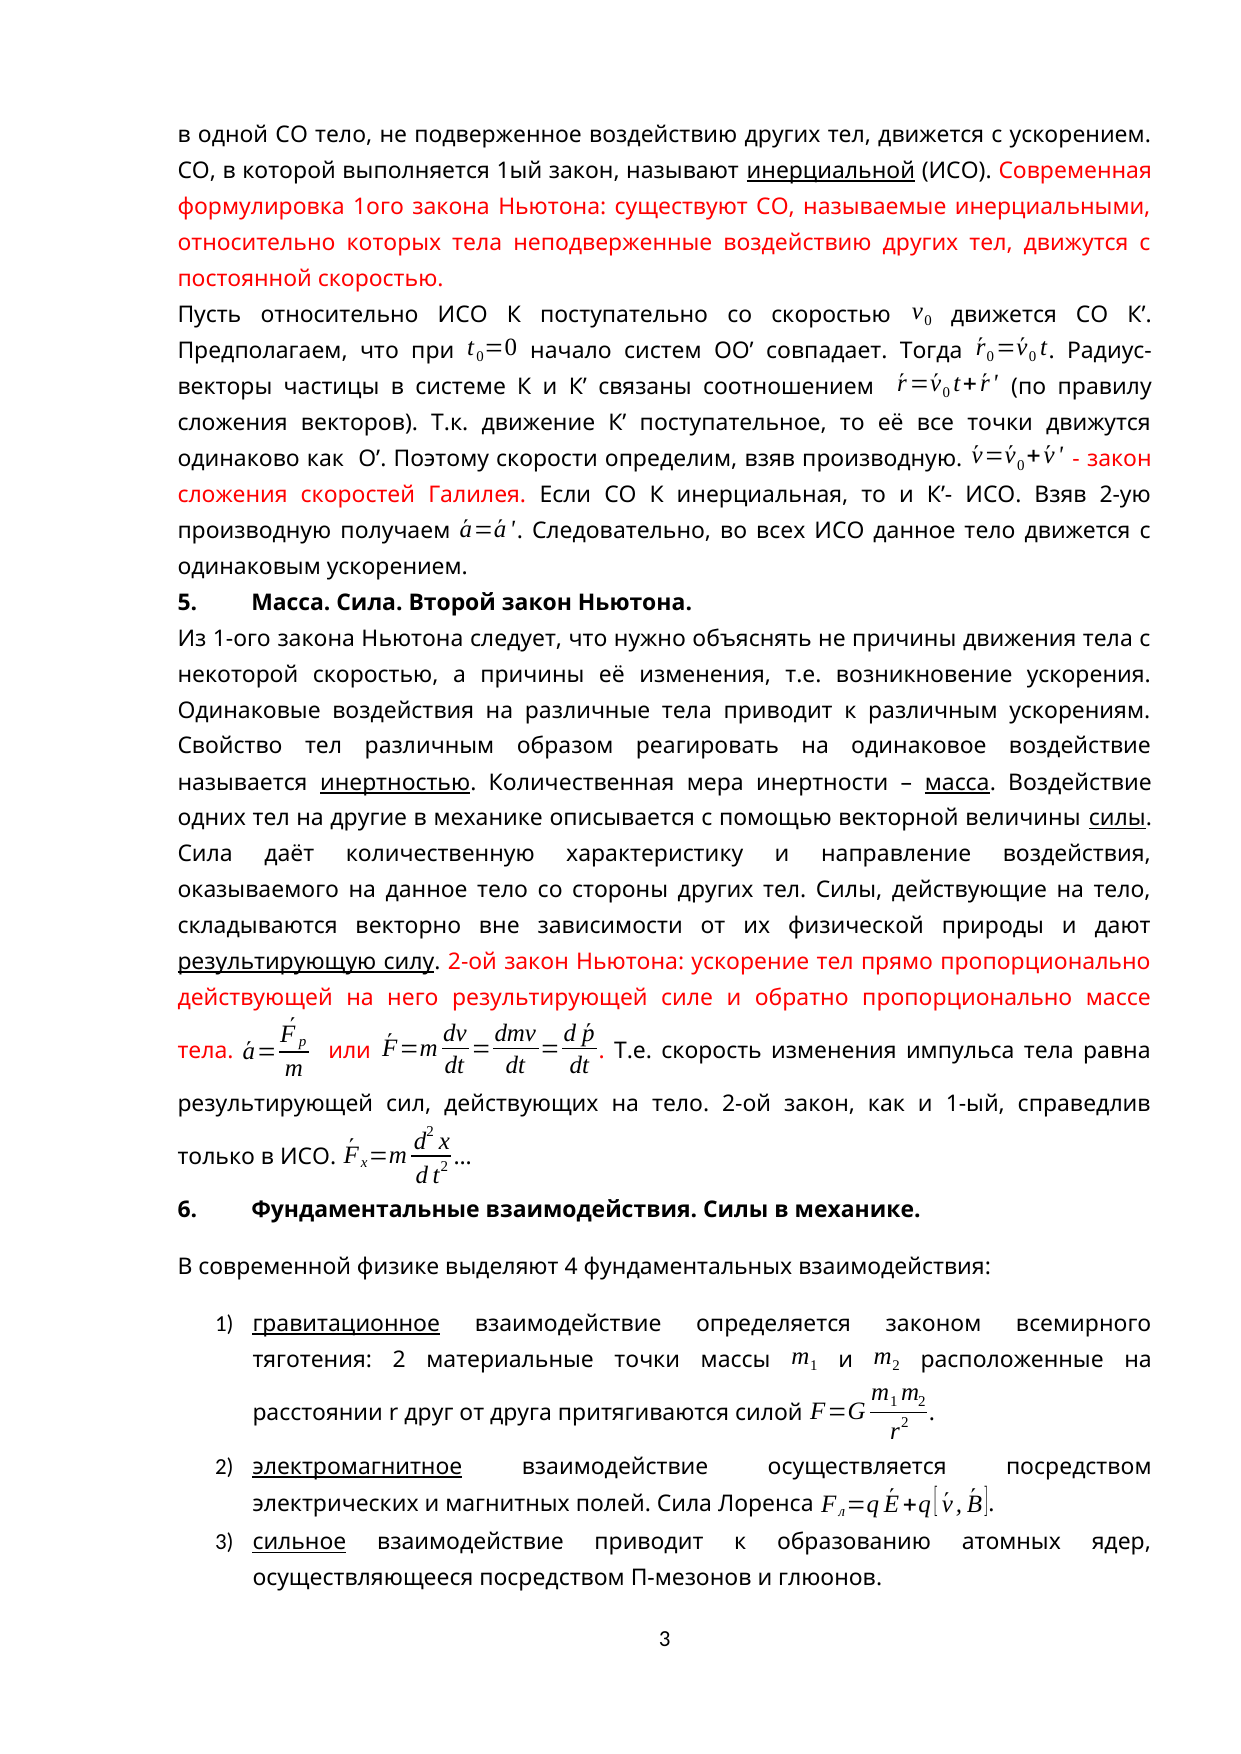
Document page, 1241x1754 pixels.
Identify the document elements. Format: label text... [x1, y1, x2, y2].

list Фундаментальные взаимодействия. Силы в механике. [177, 1193, 1152, 1224]
list сильное взаимодействие приводит к образованию атомных ядер, осуществляющееся посредством П-мезонов и глюонов. [215, 1525, 1152, 1592]
list в одной СО тело, не подверженное воздействию других тел, движется с ускорением. СО, в которой выполняется 1ый закон, называют инерциальной (ИСО). Современная формулировка 1ого закона Ньютона: существуют СО, называемые инерциальными, относительно которых тела неподверженные воздействию других тел, движутся с постоянной скоростью. [177, 118, 1152, 293]
text В современной физике выделяют 4 фундаментальных взаимодействия: [177, 1250, 1152, 1281]
list Масса. Сила. Второй закон Ньютона. [177, 586, 1152, 617]
list гравитационное взаимодействие определяется законом всемирного тяготения: 2 материальные точки массы и расположенные на расстоянии r друг от друга притягиваются силой . [215, 1307, 1152, 1445]
list Из 1-ого закона Ньютона следует, что нужно объяснять не причины движения тела с некоторой скоростью, а причины её изменения, т.е. возникновение ускорения. Одинаковые воздействия на различные тела приводит к различным ускорениям. Свойство тел различным образом реагировать на одинаковое воздействие называется инертностью. Количественная мера инертности – масса. Воздействие одних тел на другие в механике описывается с помощью векторной величины силы. Сила даёт количественную характеристику и направление воздействия, оказываемого на данное тело со стороны других тел. Силы, действующие на тело, складываются векторно вне зависимости от их физической природы и дают результирующую силу. 2-ой закон Ньютона: ускорение тел прямо пропорционально действующей на него результирующей силе и обратно пропорционально массе тела. или . Т.е. скорость изменения импульса тела равна результирующей сил, действующих на тело. 2-ой закон, как и 1-ый, справедлив только в ИСО. … [177, 622, 1152, 1188]
list электромагнитное взаимодействие осуществляется посредством электрических и магнитных полей. Сила Лоренса . [215, 1449, 1152, 1521]
list Пусть относительно ИСО К поступательно со скоростью движется СО К’. Предполагаем, что при начало систем ОО’ совпадает. Тогда . Радиус-векторы частицы в системе К и К’ связаны соотношением (по правилу сложения векторов). Т.к. движение К’ поступательное, то её все точки движутся одинаково как О’. Поэтому скорости определим, взяв производную. - закон сложения скоростей Галилея. Если СО К инерциальная, то и К’- ИСО. Взяв 2-ую производную получаем . Следовательно, во всех ИСО данное тело движется с одинаковым ускорением. [177, 298, 1152, 581]
